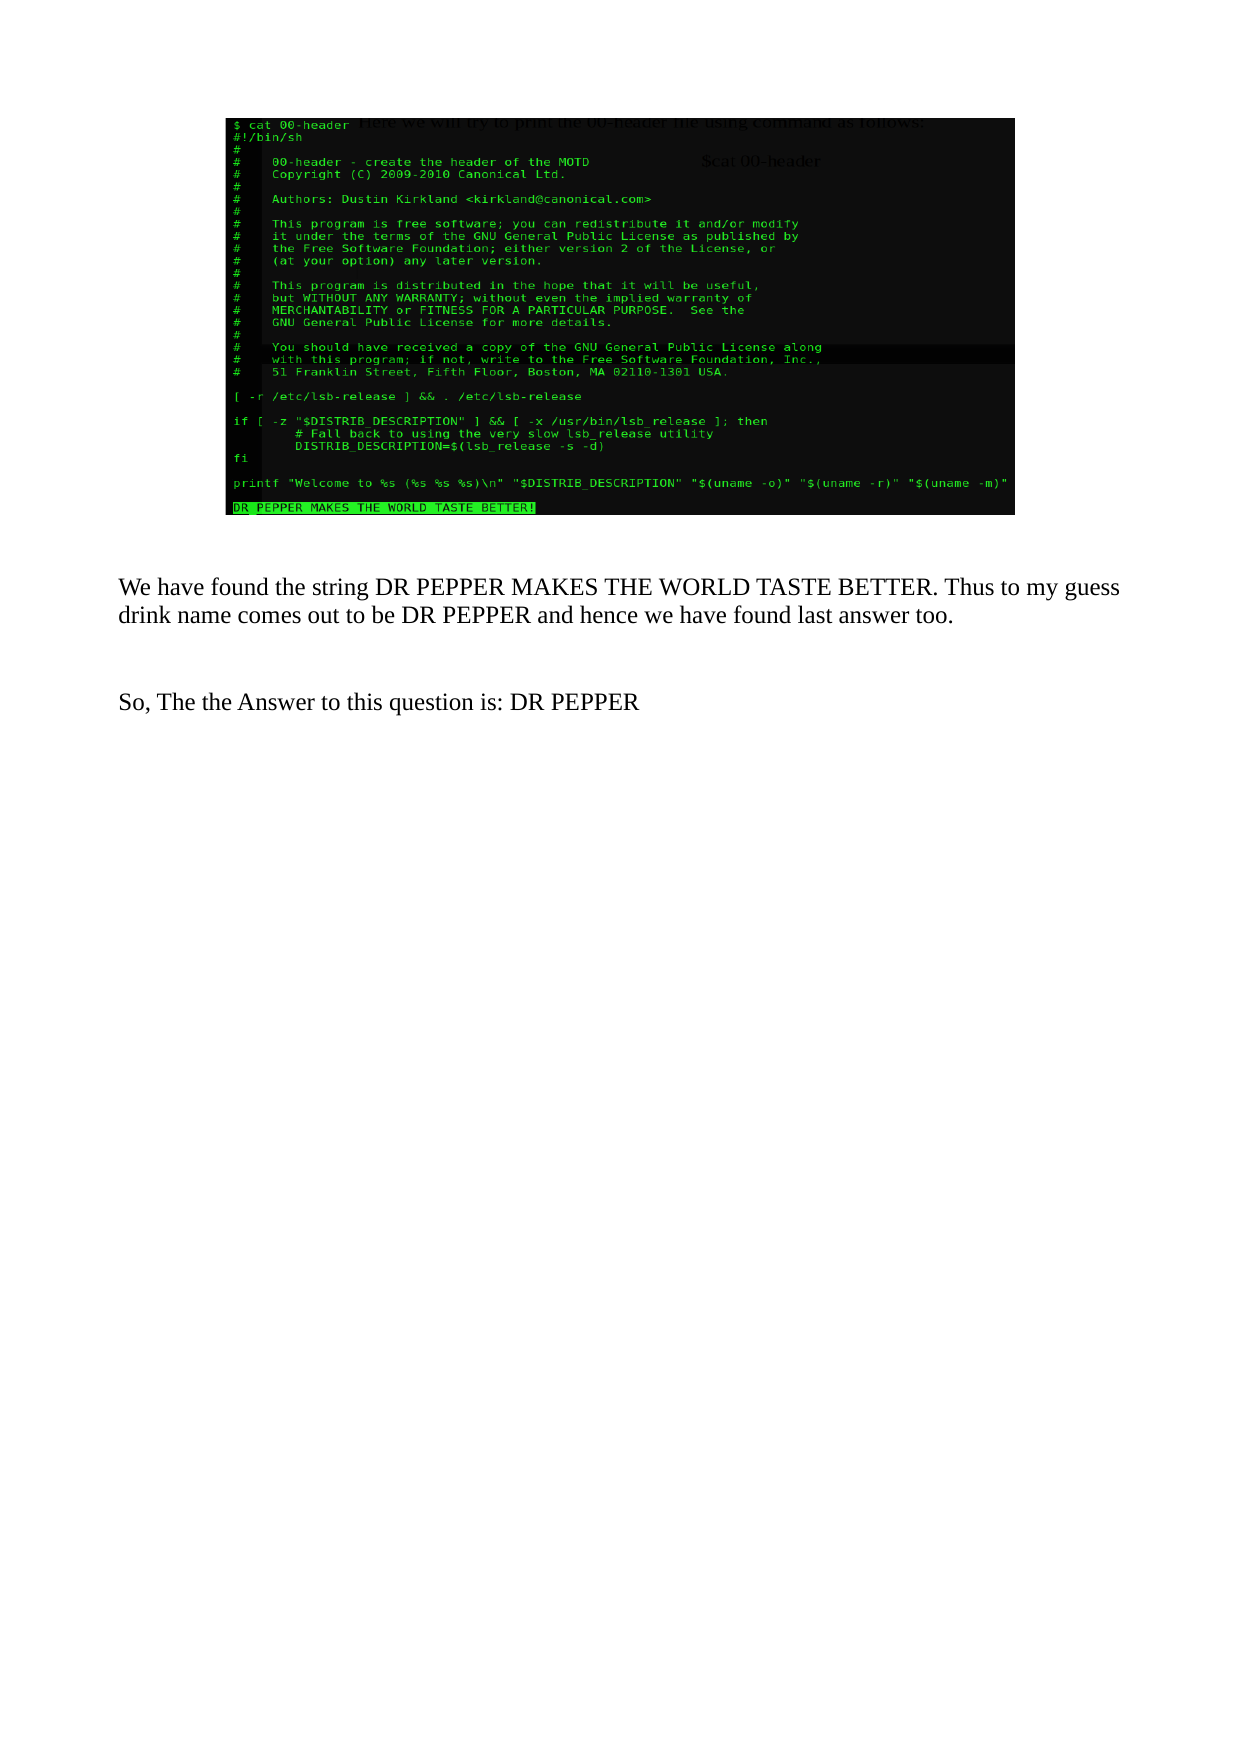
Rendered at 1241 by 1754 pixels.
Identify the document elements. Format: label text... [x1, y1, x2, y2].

picture [225, 118, 1015, 515]
text We have found the string DR PEPPER MAKES THE WORLD TASTE BETTER. Thus to my guess drink name comes out to be DR PEPPER and hence we have found last answer too. [118, 572, 1122, 629]
text So, The the Answer to this question is: DR PEPPER [118, 687, 1122, 716]
